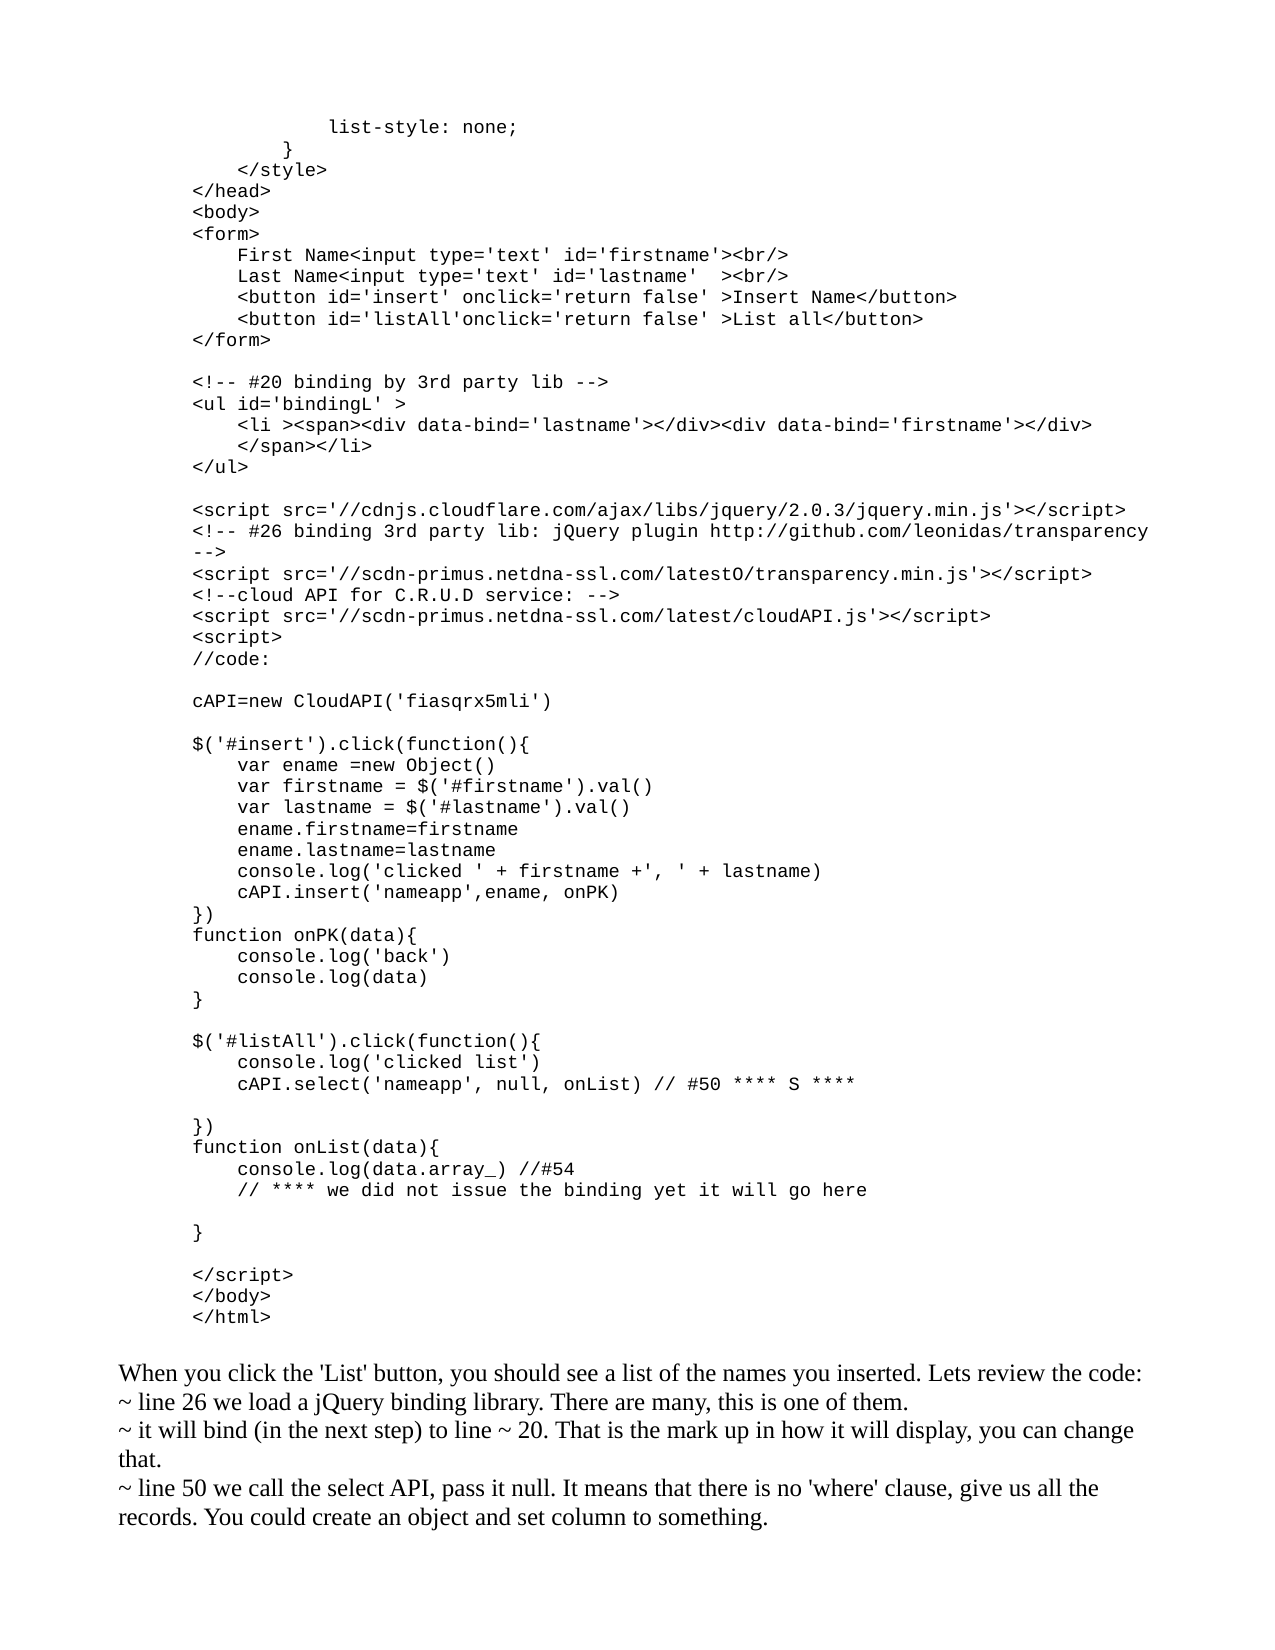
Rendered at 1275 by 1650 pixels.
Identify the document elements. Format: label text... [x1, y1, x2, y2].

text </style> [192, 161, 1157, 182]
text $('#listAll').click(function(){ [192, 1032, 1157, 1053]
text var lastname = $('#lastname').val() [192, 798, 1157, 819]
text }) [192, 1117, 1157, 1138]
text </ul> [192, 458, 1157, 479]
text <script src='//scdn-primus.netdna-ssl.com/latestO/transparency.min.js'></script> [192, 564, 1157, 586]
text <button id='listAll'onclick='return false' >List all</button> [192, 309, 1157, 331]
text // **** we did not issue the binding yet it will go here [192, 1181, 1157, 1202]
text } [192, 989, 1157, 1011]
text <form> [192, 224, 1157, 246]
text </span></li> [192, 437, 1157, 458]
text <!-- #20 binding by 3rd party lib --> [192, 373, 1157, 394]
text console.log('back') [192, 947, 1157, 968]
text } [192, 1223, 1157, 1244]
text var ename =new Object() [192, 756, 1157, 777]
text <script src='//cdnjs.cloudflare.com/ajax/libs/jquery/2.0.3/jquery.min.js'></script> [192, 501, 1157, 522]
text <script src='//scdn-primus.netdna-ssl.com/latest/cloudAPI.js'></script> [192, 607, 1157, 628]
text console.log(data) [192, 968, 1157, 989]
text <ul id='bindingL' > [192, 394, 1157, 416]
text cAPI.select('nameapp', null, onList) // #50 **** S **** [192, 1074, 1157, 1096]
text </head> [192, 182, 1157, 203]
text </form> [192, 331, 1157, 352]
text console.log('clicked ' + firstname +', ' + lastname) [192, 862, 1157, 883]
text cAPI.insert('nameapp',ename, onPK) [192, 883, 1157, 904]
text function onList(data){ [192, 1138, 1157, 1159]
text ename.firstname=firstname [192, 819, 1157, 841]
text <!--cloud API for C.R.U.D service: --> [192, 586, 1157, 607]
text Last Name<input type='text' id='lastname' ><br/> [192, 267, 1157, 288]
text </script> [192, 1266, 1157, 1287]
text <!-- #26 binding 3rd party lib: jQuery plugin http://github.com/leonidas/transparency --> [192, 522, 1157, 564]
text <body> [192, 203, 1157, 224]
text ~ it will bind (in the next step) to line ~ 20. That is the mark up in how it will display, you can change that. [118, 1416, 1157, 1473]
text First Name<input type='text' id='firstname'><br/> [192, 246, 1157, 267]
text </html> [192, 1308, 1157, 1329]
text ~ line 26 we load a jQuery binding library. There are many, this is one of them. [118, 1387, 1157, 1416]
text $('#insert').click(function(){ [192, 734, 1157, 756]
text } [192, 139, 1157, 161]
text console.log('clicked list') [192, 1053, 1157, 1074]
text ename.lastname=lastname [192, 841, 1157, 862]
text }) [192, 904, 1157, 926]
text </body> [192, 1287, 1157, 1308]
text <script> [192, 628, 1157, 649]
text cAPI=new CloudAPI('fiasqrx5mli') [192, 692, 1157, 713]
text <button id='insert' onclick='return false' >Insert Name</button> [192, 288, 1157, 309]
text ~ line 50 we call the select API, pass it null. It means that there is no 'where' clause, give us all the records. You could create an object and set column to something. [118, 1473, 1157, 1531]
text //code: [192, 649, 1157, 671]
text function onPK(data){ [192, 926, 1157, 947]
text When you click the 'List' button, you should see a list of the names you inserted. Lets review the code: [118, 1358, 1157, 1387]
text var firstname = $('#firstname').val() [192, 777, 1157, 798]
text <li ><span><div data-bind='lastname'></div><div data-bind='firstname'></div> [192, 416, 1157, 437]
text console.log(data.array_) //#54 [192, 1159, 1157, 1181]
text list-style: none; [192, 118, 1157, 139]
